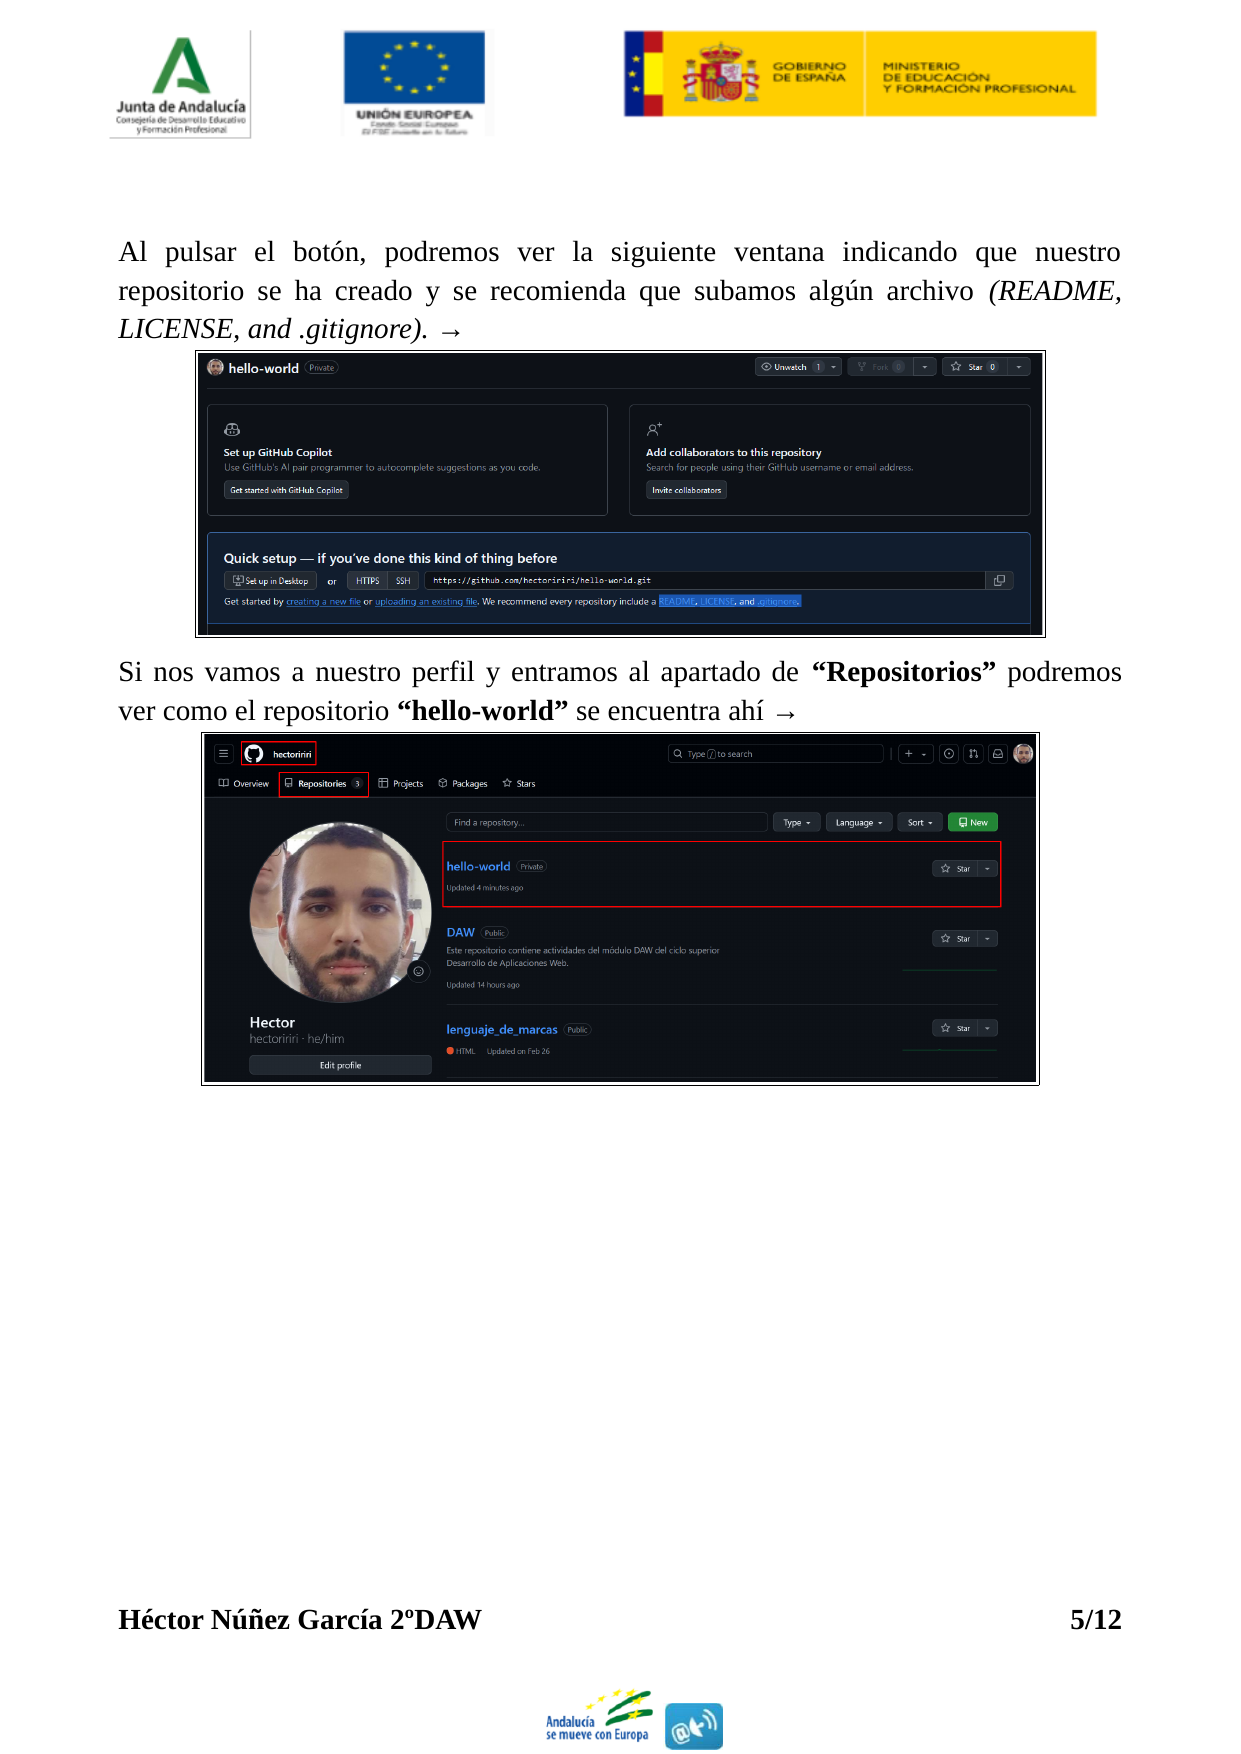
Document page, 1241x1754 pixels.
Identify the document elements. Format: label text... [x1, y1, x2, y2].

picture [198, 353, 1043, 635]
picture [107, 11, 1112, 143]
picture [204, 734, 1036, 1082]
text [202, 733, 1039, 1085]
text Al pulsar el botón, podremos ver la siguiente ventana indicando que nuestro repositorio se ha creado y se recomienda que subamos algún archivo (README, LICENSE, and .gitignore). → [118, 234, 1122, 345]
picture [529, 1665, 727, 1754]
text Si nos vamos a nuestro perfil y entramos al apartado de “Repositorios” podremos ver como el repositorio “hello-world” se encuentra ahí → [118, 364, 1122, 726]
